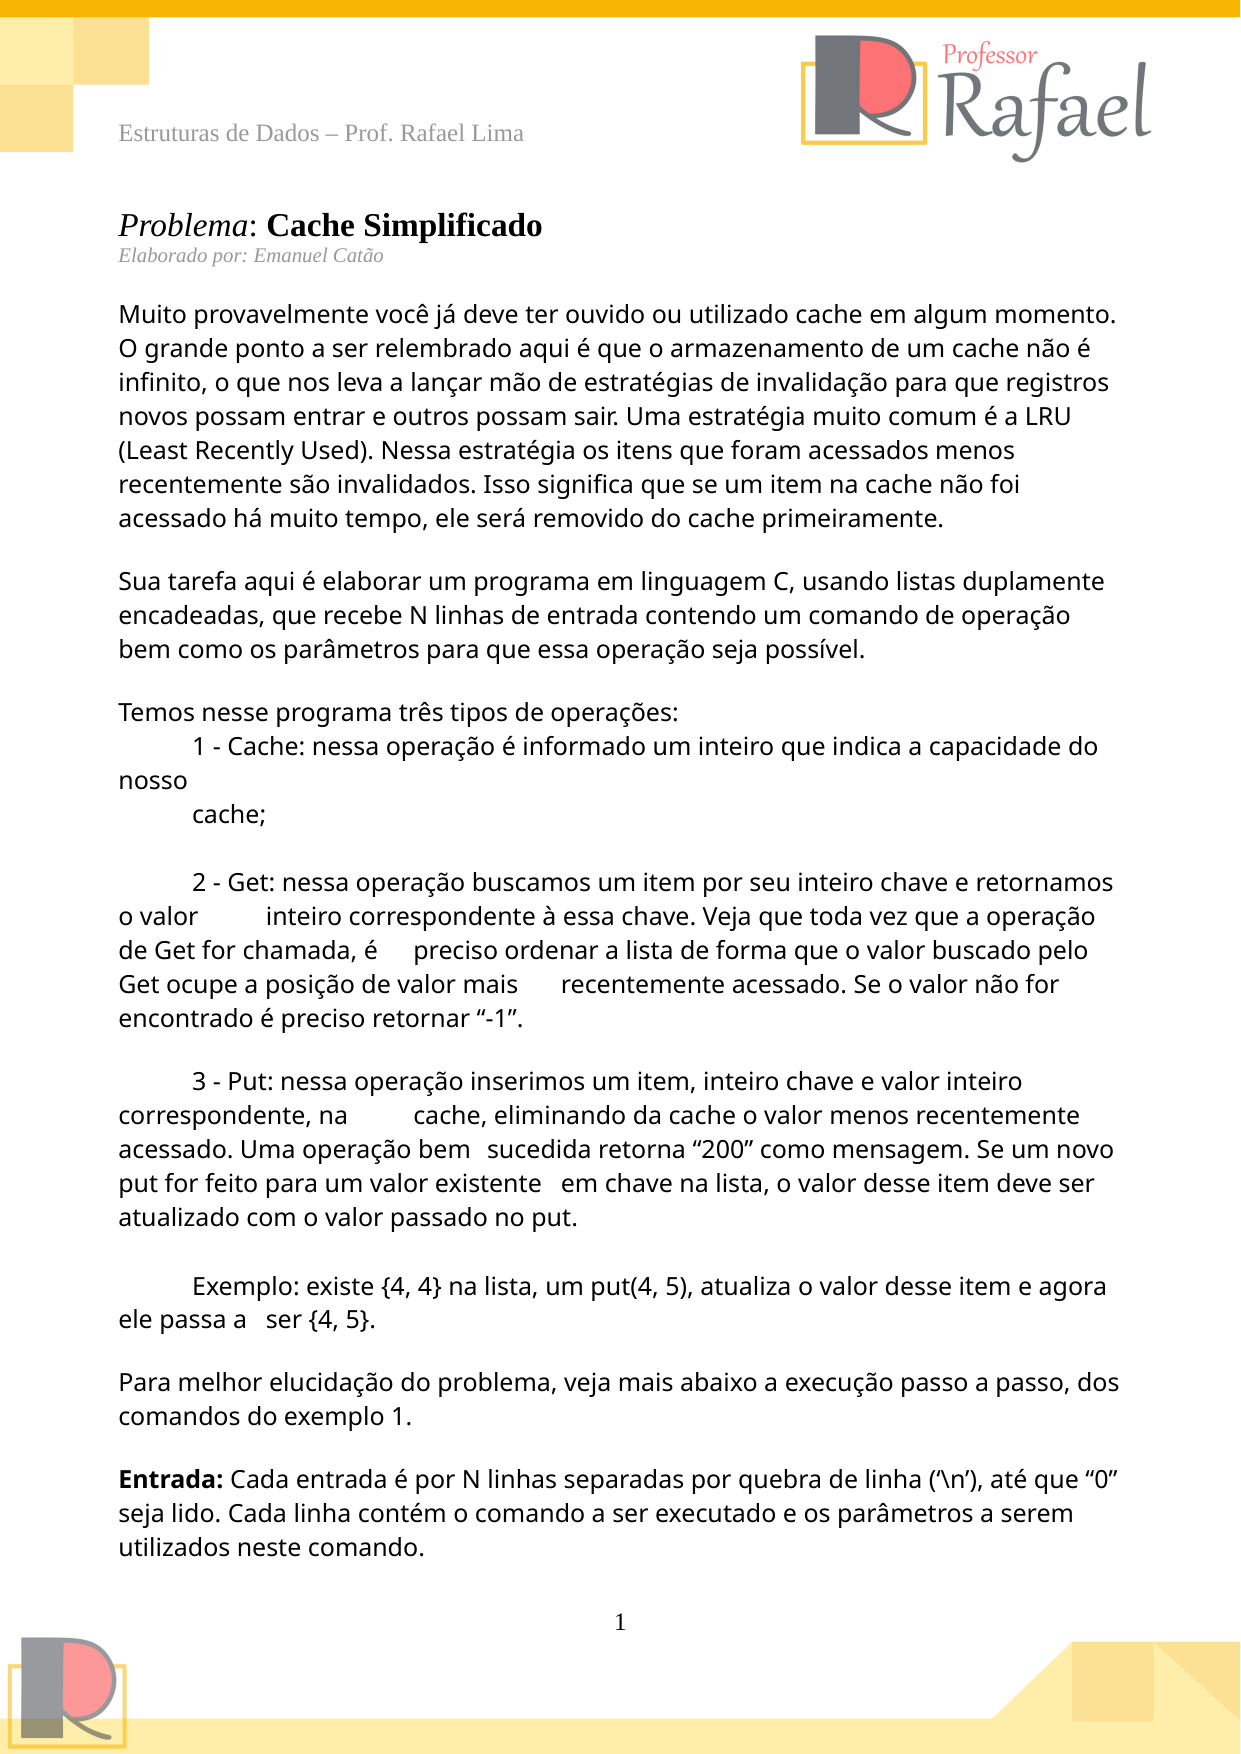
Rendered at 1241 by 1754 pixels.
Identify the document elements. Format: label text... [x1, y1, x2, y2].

text Para melhor elucidação do problema, veja mais abaixo a execução passo a passo, dos comandos do exemplo 1. [118, 1365, 1122, 1433]
text Elaborado por: Emanuel Catão [118, 243, 1122, 267]
text Sua tarefa aqui é elaborar um programa em linguagem C, usando listas duplamente encadeadas, que recebe N linhas de entrada contendo um comando de operação bem como os parâmetros para que essa operação seja possível. [118, 563, 1122, 666]
picture [0, 0, 1241, 1754]
text 2 - Get: nessa operação buscamos um item por seu inteiro chave e retornamos o valor inteiro correspondente à essa chave. Veja que toda vez que a operação de Get for chamada, é preciso ordenar a lista de forma que o valor buscado pelo Get ocupe a posição de valor mais recentemente acessado. Se o valor não for encontrado é preciso retornar “-1”. [118, 865, 1122, 1035]
text Problema: Cache Simplificado [118, 205, 1122, 243]
text 3 - Put: nessa operação inserimos um item, inteiro chave e valor inteiro correspondente, na cache, eliminando da cache o valor menos recentemente acessado. Uma operação bem sucedida retorna “200” como mensagem. Se um novo put for feito para um valor existente em chave na lista, o valor desse item deve ser atualizado com o valor passado no put. [118, 1064, 1122, 1234]
text Exemplo: existe {4, 4} na lista, um put(4, 5), atualiza o valor desse item e agora ele passa a ser {4, 5}. [118, 1268, 1122, 1336]
text cache; [118, 797, 1122, 831]
text Temos nesse programa três tipos de operações: [118, 694, 1122, 728]
text 1 - Cache: nessa operação é informado um inteiro que indica a capacidade do nosso [118, 728, 1122, 797]
text Entrada: Cada entrada é por N linhas separadas por quebra de linha (‘\n’), até que “0” seja lido. Cada linha contém o comando a ser executado e os parâmetros a serem utilizados neste comando. [118, 1462, 1122, 1564]
text Muito provavelmente você já deve ter ouvido ou utilizado cache em algum momento. O grande ponto a ser relembrado aqui é que o armazenamento de um cache não é infinito, o que nos leva a lançar mão de estratégias de invalidação para que registros novos possam entrar e outros possam sair. Uma estratégia muito comum é a LRU (Least Recently Used). Nessa estratégia os itens que foram acessados menos recentemente são invalidados. Isso significa que se um item na cache não foi acessado há muito tempo, ele será removido do cache primeiramente. [118, 296, 1122, 535]
